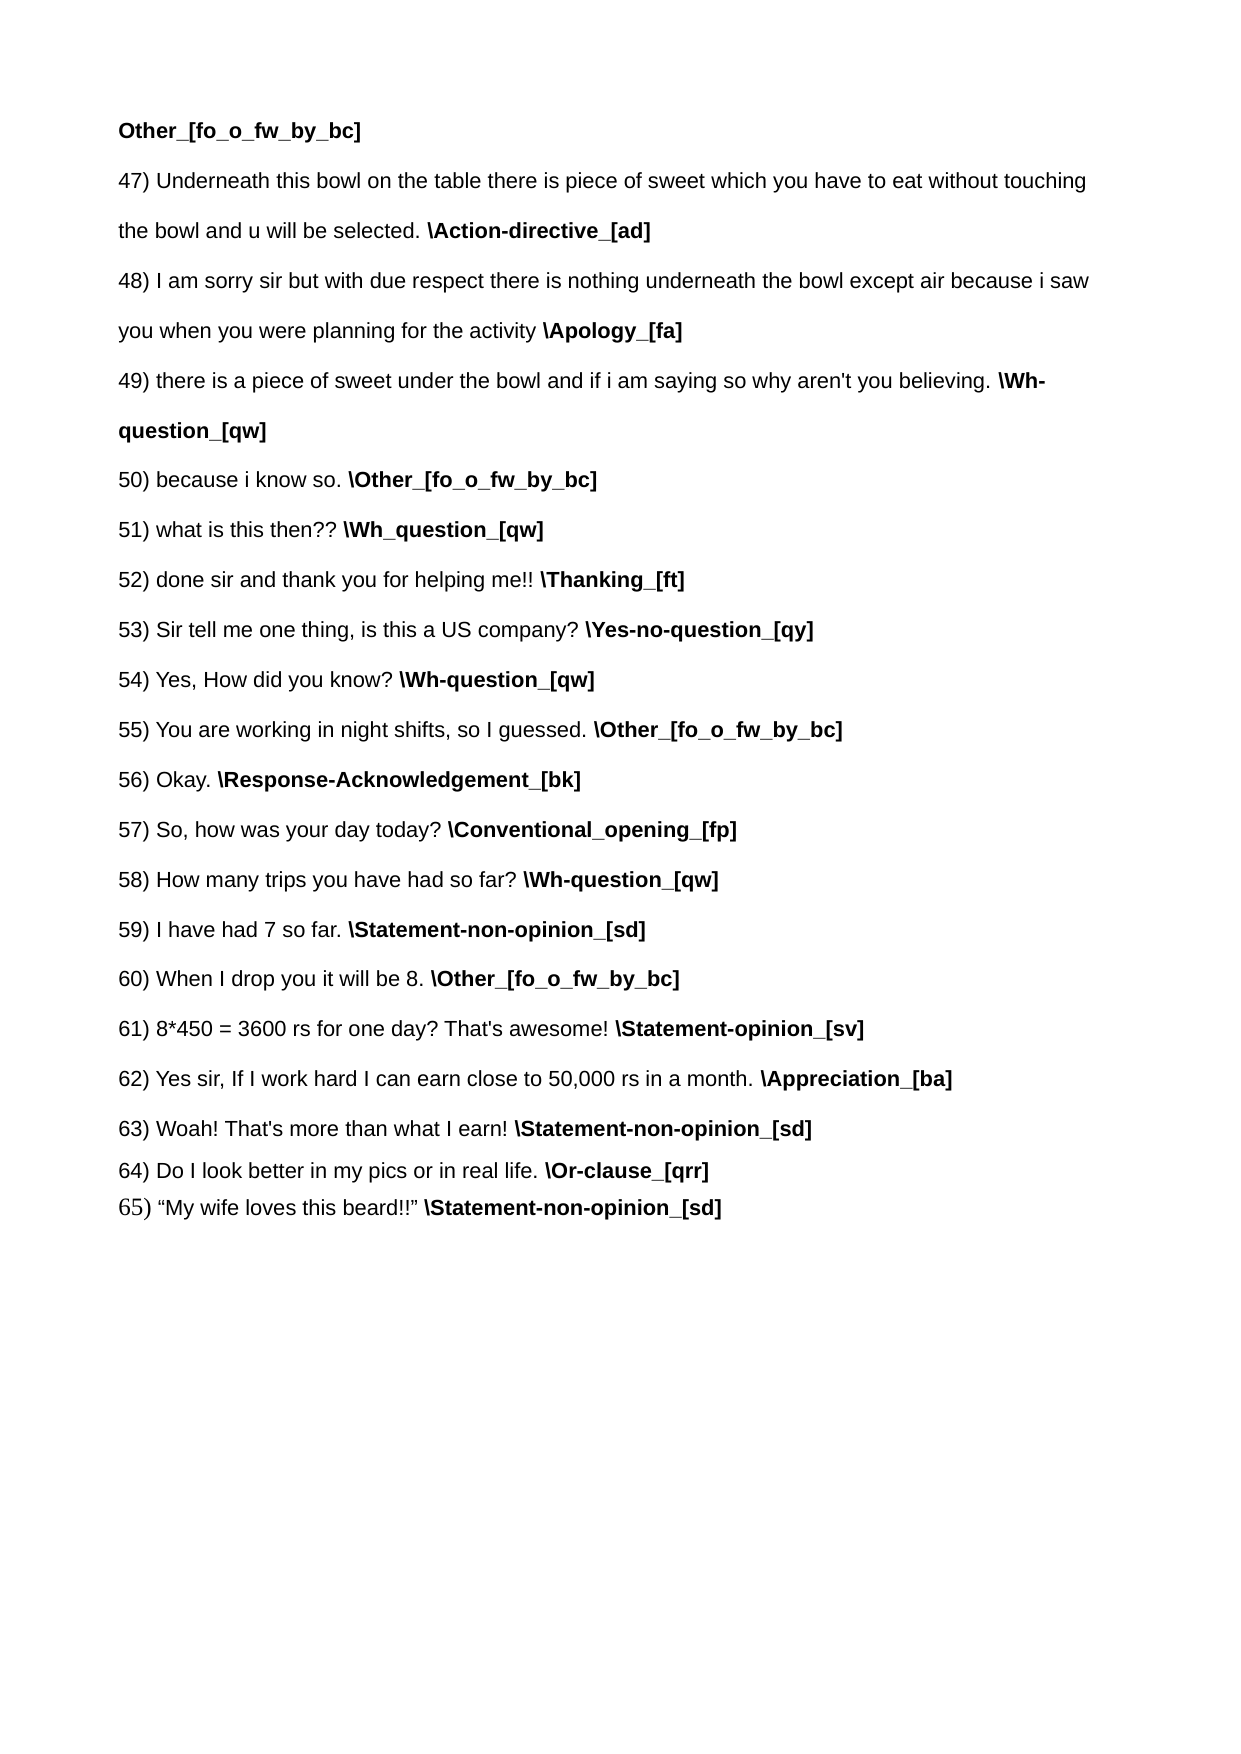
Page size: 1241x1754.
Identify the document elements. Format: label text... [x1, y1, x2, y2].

text 48) I am sorry sir but with due respect there is nothing underneath the bowl except air because i saw you when you were planning for the activity \Apology_[fa] [118, 268, 1122, 343]
text 64) Do I look better in my pics or in real life. \Or-clause_[qrr] [118, 1158, 1122, 1183]
text 52) done sir and thank you for helping me!! \Thanking_[ft] [118, 567, 1122, 592]
text 58) How many trips you have had so far? \Wh-question_[qw] [118, 867, 1122, 892]
text 51) what is this then?? \Wh_question_[qw] [118, 517, 1122, 542]
text 55) You are working in night shifts, so I guessed. \Other_[fo_o_fw_by_bc] [118, 717, 1122, 742]
text 54) Yes, How did you know? \Wh-question_[qw] [118, 667, 1122, 692]
text 62) Yes sir, If I work hard I can earn close to 50,000 rs in a month. \Appreciation_[ba] [118, 1066, 1122, 1091]
text 57) So, how was your day today? \Conventional_opening_[fp] [118, 817, 1122, 842]
text 50) because i know so. \Other_[fo_o_fw_by_bc] [118, 467, 1122, 493]
text 53) Sir tell me one thing, is this a US company? \Yes-no-question_[qy] [118, 617, 1122, 642]
text 63) Woah! That's more than what I earn! \Statement-non-opinion_[sd] [118, 1116, 1122, 1141]
text 60) When I drop you it will be 8. \Other_[fo_o_fw_by_bc] [118, 966, 1122, 992]
text 56) Okay. \Response-Acknowledgement_[bk] [118, 767, 1122, 792]
text 59) I have had 7 so far. \Statement-non-opinion_[sd] [118, 916, 1122, 942]
text 65) “My wife loves this beard!!” \Statement-non-opinion_[sd] [118, 1192, 1122, 1221]
text 47) Underneath this bowl on the table there is piece of sweet which you have to eat without touching the bowl and u will be selected. \Action-directive_[ad] [118, 168, 1122, 243]
text 49) there is a piece of sweet under the bowl and if i am saying so why aren't you believing. \Wh-question_[qw] [118, 368, 1122, 443]
text Other_[fo_o_fw_by_bc] [118, 118, 1122, 143]
text 61) 8*450 = 3600 rs for one day? That's awesome! \Statement-opinion_[sv] [118, 1016, 1122, 1041]
